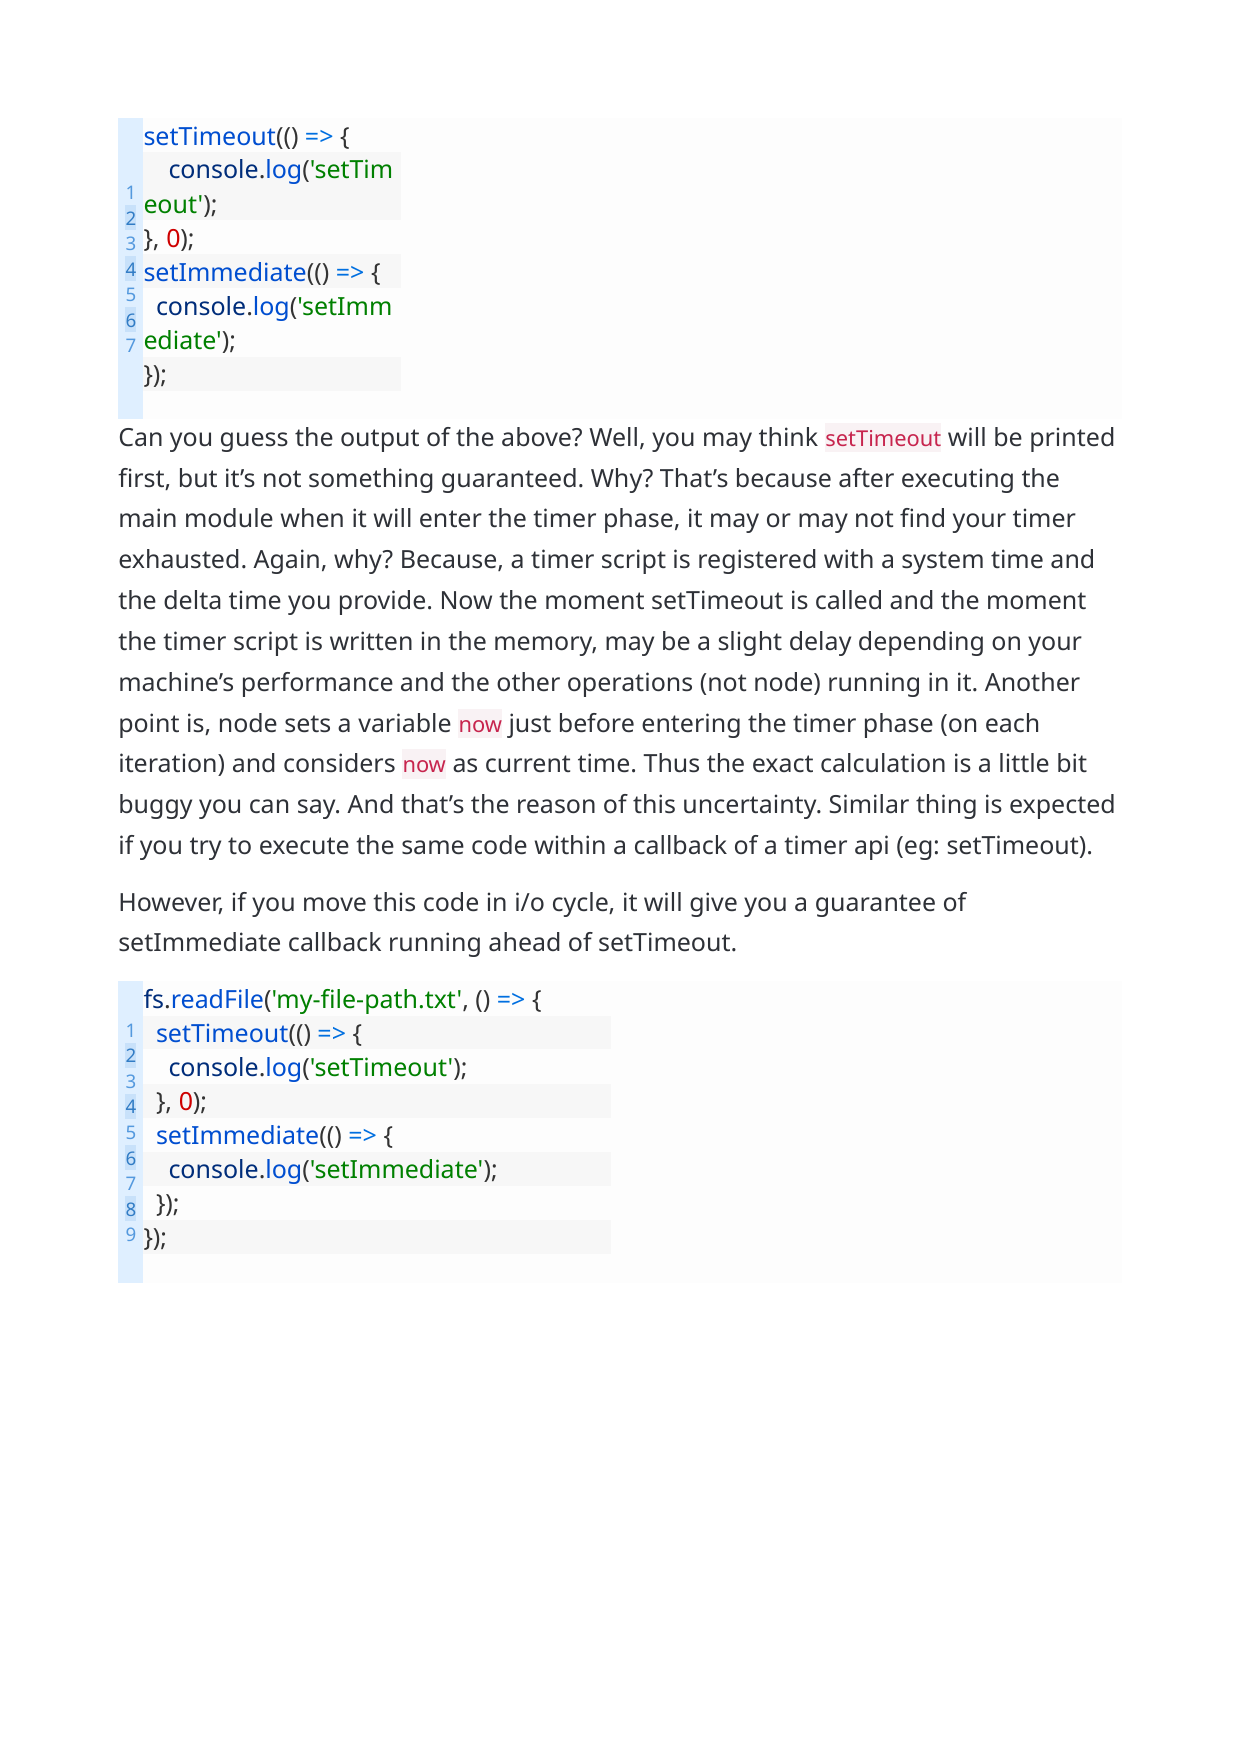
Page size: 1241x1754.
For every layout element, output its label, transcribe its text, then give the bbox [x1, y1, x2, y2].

table_header 1 2 3 4 5 6 7 8 9 [118, 981, 143, 1283]
table_header 1 2 3 4 5 6 7 [118, 118, 143, 419]
text However, if you move this code in i/o cycle, it will give you a guarantee of setImmediate callback running ahead of setTimeout. [118, 884, 1122, 959]
text Can you guess the output of the above? Well, you may think setTimeout will be printed first, but it’s not something guaranteed. Why? That’s because after executing the main module when it will enter the timer phase, it may or may not find your timer exhausted. Again, why? Because, a timer script is registered with a system time and the delta time you provide. Now the moment setTimeout is called and the moment the timer script is written in the memory, may be a slight delay depending on your machine’s performance and the other operations (not node) running in it. Another point is, node sets a variable now just before entering the timer phase (on each iteration) and considers now as current time. Thus the exact calculation is a little bit buggy you can say. And that’s the reason of this uncertainty. Similar thing is expected if you try to execute the same code within a callback of a timer api (eg: setTimeout). [118, 419, 1122, 862]
